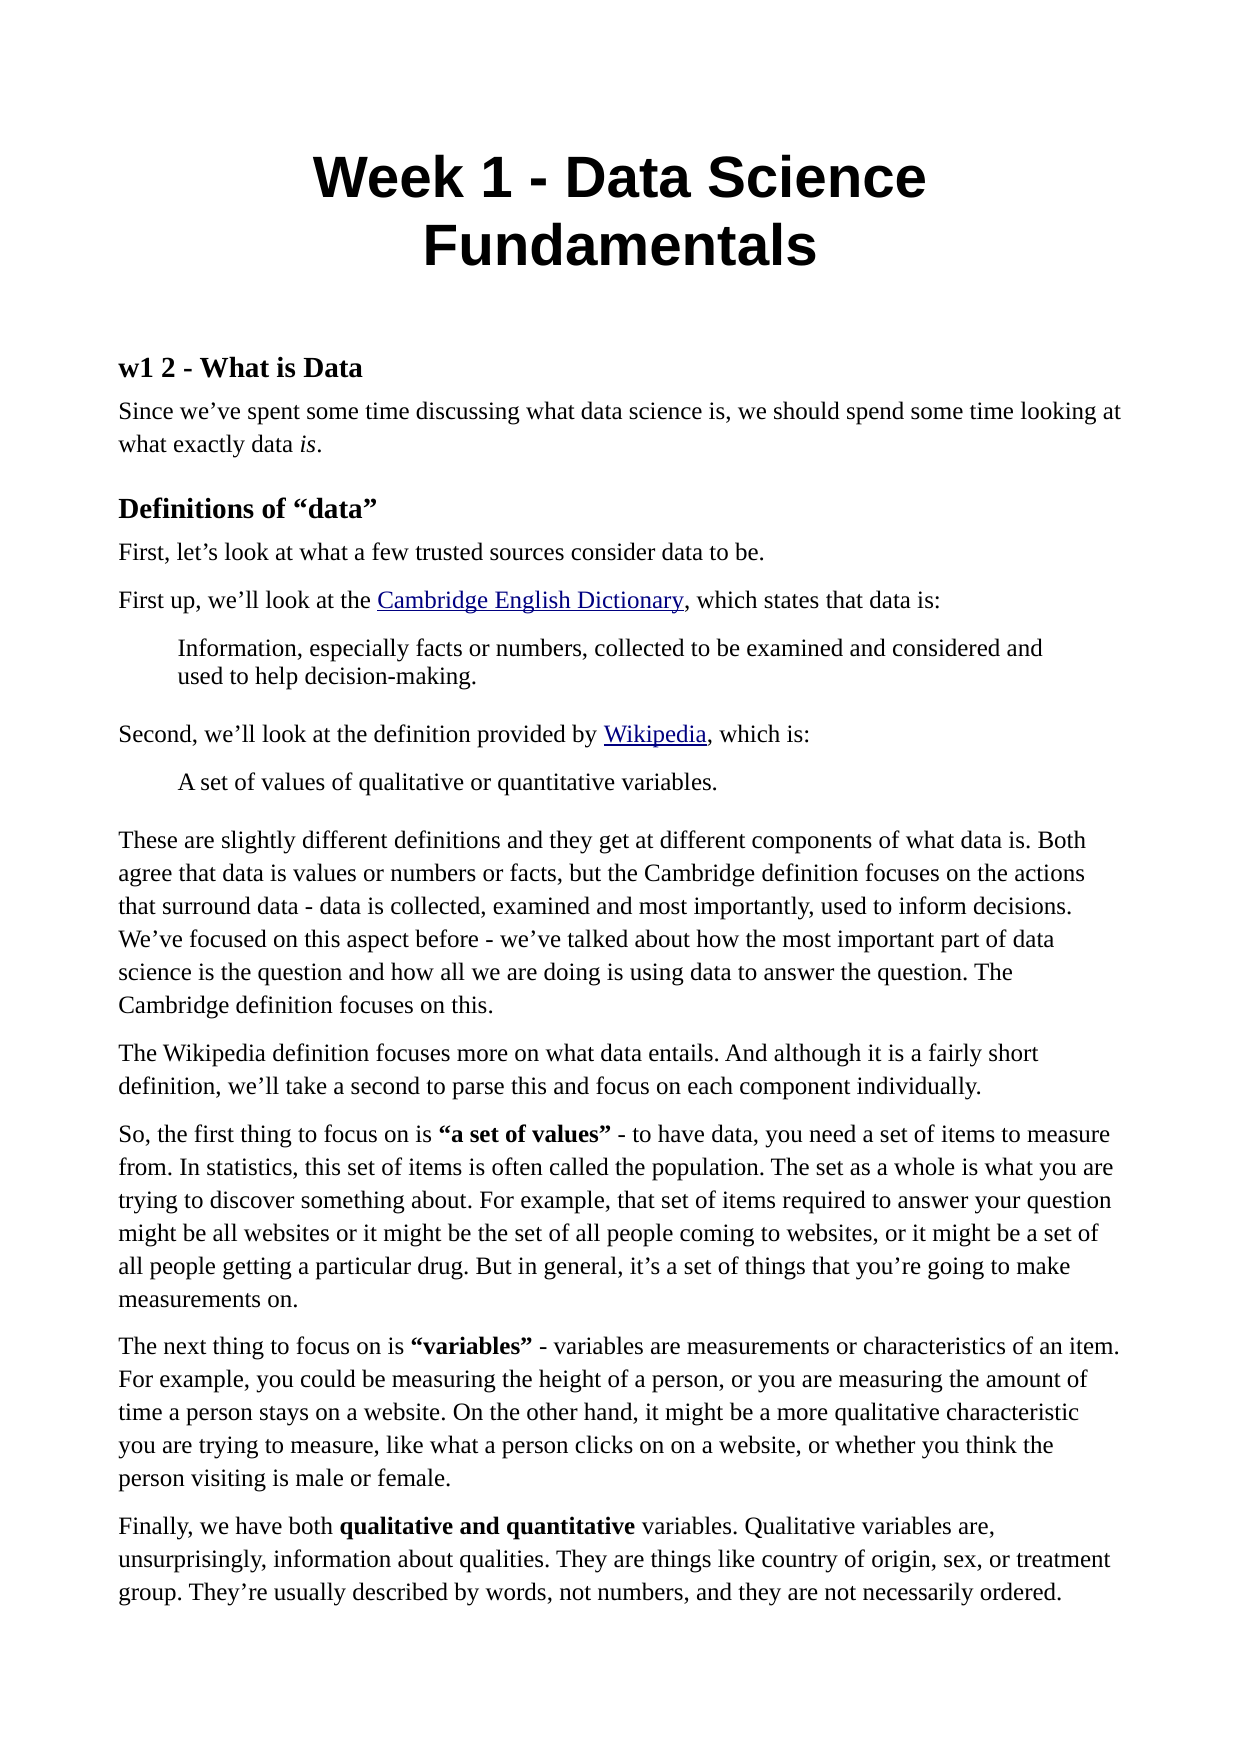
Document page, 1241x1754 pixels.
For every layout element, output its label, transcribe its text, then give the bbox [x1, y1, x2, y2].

text Information, especially facts or numbers, collected to be examined and considered and used to help decision-making. [177, 633, 1063, 690]
text The next thing to focus on is “variables” - variables are measurements or characteristics of an item. For example, you could be measuring the height of a person, or you are measuring the amount of time a person stays on a website. On the other hand, it might be a more qualitative characteristic you are trying to measure, like what a person clicks on on a website, or whether you think the person visiting is male or female. [118, 1331, 1122, 1492]
subtitle Definitions of “data” [118, 491, 1122, 525]
text The Wikipedia definition focuses more on what data entails. And although it is a fairly short definition, we’ll take a second to parse this and focus on each component individually. [118, 1038, 1122, 1100]
text Finally, we have both qualitative and quantitative variables. Qualitative variables are, unsurprisingly, information about qualities. They are things like country of origin, sex, or treatment group. They’re usually described by words, not numbers, and they are not necessarily ordered. [118, 1511, 1122, 1606]
text A set of values of qualitative or quantitative variables. [177, 767, 1063, 796]
text First, let’s look at what a few trusted sources consider data to be. [118, 537, 1122, 566]
text First up, we’ll look at the Cambridge English Dictionary, which states that data is: [118, 585, 1122, 614]
text So, the first thing to focus on is “a set of values” - to have data, you need a set of items to measure from. In statistics, this set of items is often called the population. The set as a whole is what you are trying to discover something about. For example, that set of items required to answer your question might be all websites or it might be the set of all people coming to websites, or it might be a set of all people getting a particular drug. But in general, it’s a set of things that you’re going to make measurements on. [118, 1119, 1122, 1313]
text These are slightly different definitions and they get at different components of what data is. Both agree that data is values or numbers or facts, but the Cambridge definition focuses on the actions that surround data - data is collected, examined and most importantly, used to inform decisions. We’ve focused on this aspect before - we’ve talked about how the most important part of data science is the question and how all we are doing is using data to answer the question. The Cambridge definition focuses on this. [118, 825, 1122, 1019]
subtitle w1 2 - What is Data [118, 350, 1122, 384]
text Since we’ve spent some time discussing what data science is, we should spend some time looking at what exactly data is. [118, 396, 1122, 458]
text Second, we’ll look at the definition provided by Wikipedia, which is: [118, 719, 1122, 748]
